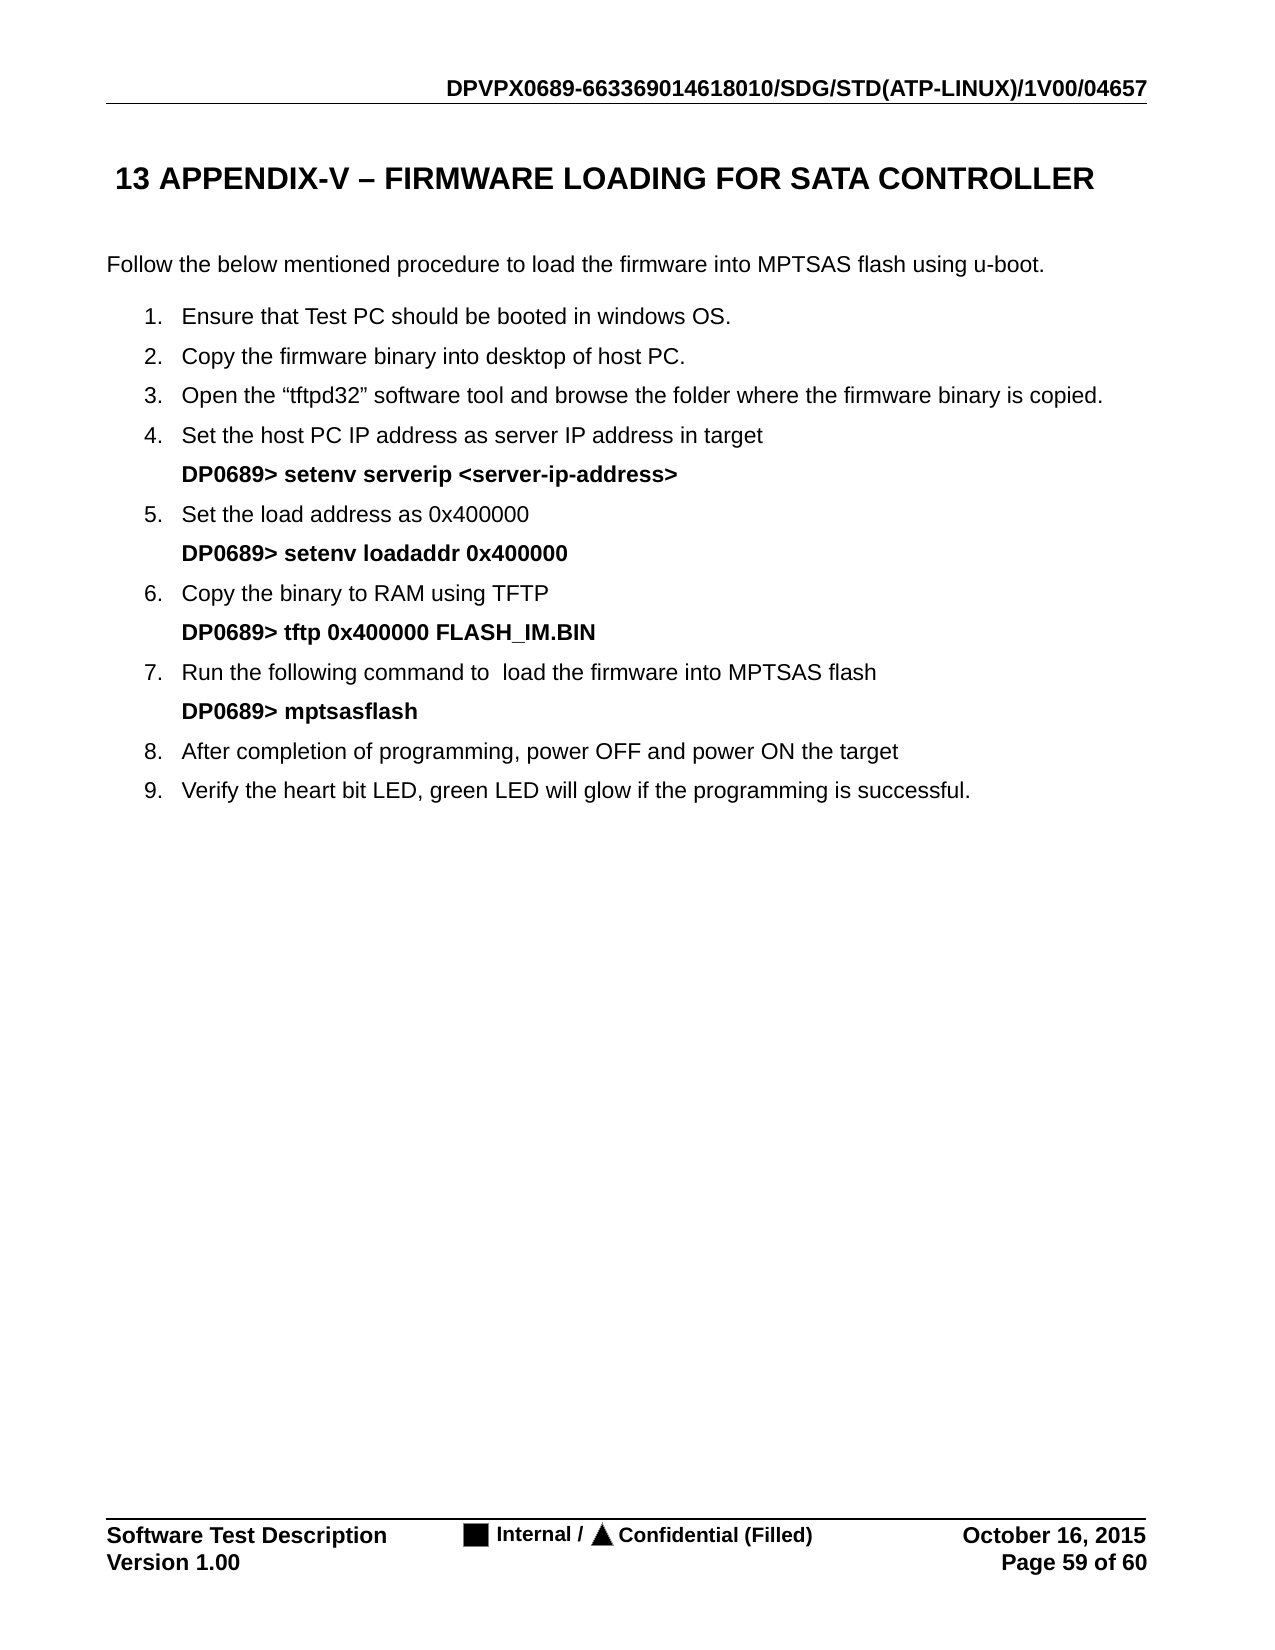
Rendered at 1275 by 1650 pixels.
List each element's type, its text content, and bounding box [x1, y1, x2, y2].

subtitle APPENDIX-V – FIRMWARE LOADING FOR SATA CONTROLLER [106, 160, 1147, 196]
list DP0689> tftp 0x400000 FLASH_IM.BIN [144, 619, 1147, 646]
list DP0689> setenv serverip <server-ip-address> [144, 461, 1147, 488]
list Copy the binary to RAM using TFTP [144, 580, 1147, 606]
list Verify the heart bit LED, green LED will glow if the programming is successful. [144, 777, 1147, 803]
text Follow the below mentioned procedure to load the firmware into MPTSAS flash using u-boot. [106, 251, 1147, 278]
list Open the “tftpd32” software tool and browse the folder where the firmware binary is copied. [144, 382, 1147, 409]
list DP0689> setenv loadaddr 0x400000 [144, 540, 1147, 567]
list Set the load address as 0x400000 [144, 501, 1147, 527]
list Ensure that Test PC should be booted in windows OS. [144, 303, 1147, 330]
list Copy the firmware binary into desktop of host PC. [144, 343, 1147, 369]
list Set the host PC IP address as server IP address in target [144, 422, 1147, 448]
list After completion of programming, power OFF and power ON the target [144, 738, 1147, 764]
list Run the following command to load the firmware into MPTSAS flash [144, 659, 1147, 685]
list DP0689> mptsasflash [144, 698, 1147, 724]
